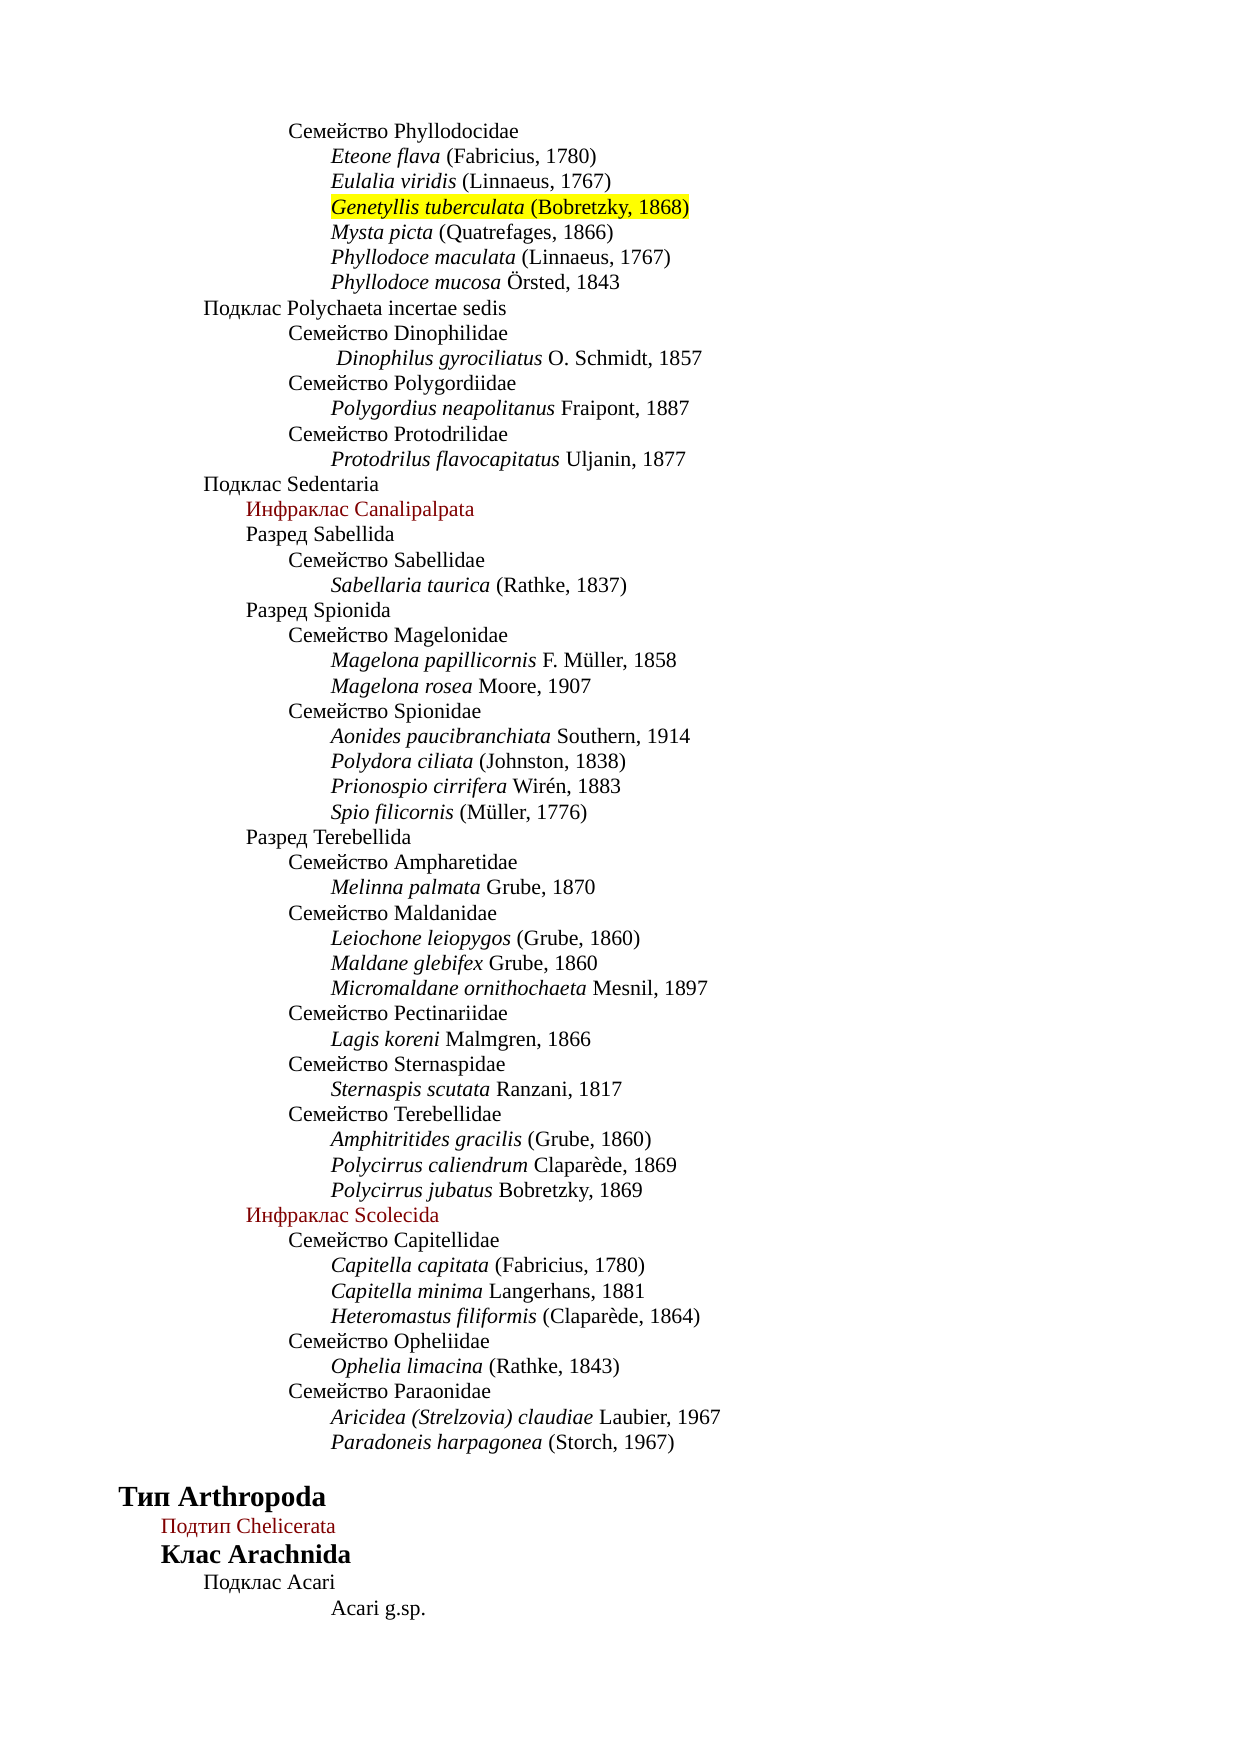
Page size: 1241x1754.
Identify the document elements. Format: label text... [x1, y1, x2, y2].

text Подклас Acari [118, 1569, 1122, 1594]
text Семейство Sternaspidae [118, 1051, 1122, 1076]
text Heteromastus filiformis (Claparède, 1864) [118, 1303, 1122, 1328]
text Acari g.sp. [118, 1594, 1122, 1620]
text Spio filicornis (Müller, 1776) [118, 799, 1122, 824]
text Polycirrus jubatus Bobretzky, 1869 [118, 1177, 1122, 1202]
text Семейство Capitellidae [118, 1227, 1122, 1252]
text Magelona rosea Moore, 1907 [118, 673, 1122, 698]
text Capitella minima Langerhans, 1881 [118, 1278, 1122, 1303]
text Leiochone leiopygos (Grube, 1860) [118, 925, 1122, 950]
text Семейство Polygordiidae [118, 370, 1122, 395]
text Paradoneis harpagonea (Storch, 1967) [118, 1429, 1122, 1454]
text Genetyllis tuberculata (Bobretzky, 1868) [118, 194, 1122, 219]
text Семейство Protodrilidae [118, 421, 1122, 446]
text Aricidea (Strelzovia) claudiae Laubier, 1967 [118, 1404, 1122, 1429]
text Подклас Sedentaria [118, 471, 1122, 496]
text Семейство Maldanidae [118, 899, 1122, 925]
text Melinna palmata Grube, 1870 [118, 874, 1122, 899]
text Семейство Pectinariidae [118, 1000, 1122, 1026]
text Prionospio cirrifera Wirén, 1883 [118, 773, 1122, 799]
text Семейство Spionidae [118, 698, 1122, 723]
text Phyllodoce mucosa Örsted, 1843 [118, 269, 1122, 294]
text Amphitritides gracilis (Grube, 1860) [118, 1126, 1122, 1152]
text Семейство Ampharetidae [118, 849, 1122, 874]
text Polydora ciliata (Johnston, 1838) [118, 748, 1122, 773]
text Mysta picta (Quatrefages, 1866) [118, 219, 1122, 244]
text Семейство Paraonidae [118, 1378, 1122, 1404]
text Разред Spionida [118, 597, 1122, 622]
text Инфраклас Canalipalpata [118, 496, 1122, 521]
text Инфраклас Scolecida [118, 1202, 1122, 1227]
text Protodrilus flavocapitatus Uljanin, 1877 [118, 446, 1122, 471]
text Lagis koreni Malmgren, 1866 [118, 1026, 1122, 1051]
text Maldane glebifex Grube, 1860 [118, 950, 1122, 975]
text Ophelia limacina (Rathke, 1843) [118, 1353, 1122, 1378]
text Micromaldane ornithochaeta Mesnil, 1897 [118, 975, 1122, 1000]
text Eulalia viridis (Linnaeus, 1767) [118, 168, 1122, 194]
text Polycirrus caliendrum Claparède, 1869 [118, 1152, 1122, 1177]
text Разред Terebellida [118, 824, 1122, 849]
text Sabellaria taurica (Rathke, 1837) [118, 572, 1122, 597]
text Семейство Dinophilidae [118, 320, 1122, 345]
text Семейство Terebellidae [118, 1101, 1122, 1126]
text Семейство Sabellidae [118, 547, 1122, 572]
text Eteone flava (Fabricius, 1780) [118, 143, 1122, 168]
text Capitella capitata (Fabricius, 1780) [118, 1252, 1122, 1278]
text Семейство Phyllodocidae [118, 118, 1122, 143]
text Подклас Polychaeta incertae sedis [118, 294, 1122, 320]
text Phyllodoce maculata (Linnaeus, 1767) [118, 244, 1122, 269]
text Подтип Chelicerata [118, 1513, 1122, 1538]
text Семейство Opheliidae [118, 1328, 1122, 1353]
text Клас Arachnida [118, 1538, 1122, 1569]
text Aonides paucibranchiata Southern, 1914 [118, 723, 1122, 748]
text Polygordius neapolitanus Fraipont, 1887 [118, 395, 1122, 421]
text Magelona papillicornis F. Müller, 1858 [118, 647, 1122, 673]
text Семейство Magelonidae [118, 622, 1122, 647]
text Разред Sabellida [118, 521, 1122, 547]
text Тип Arthropoda [118, 1479, 1122, 1513]
text Sternaspis scutata Ranzani, 1817 [118, 1076, 1122, 1101]
text Dinophilus gyrociliatus O. Schmidt, 1857 [118, 345, 1122, 370]
